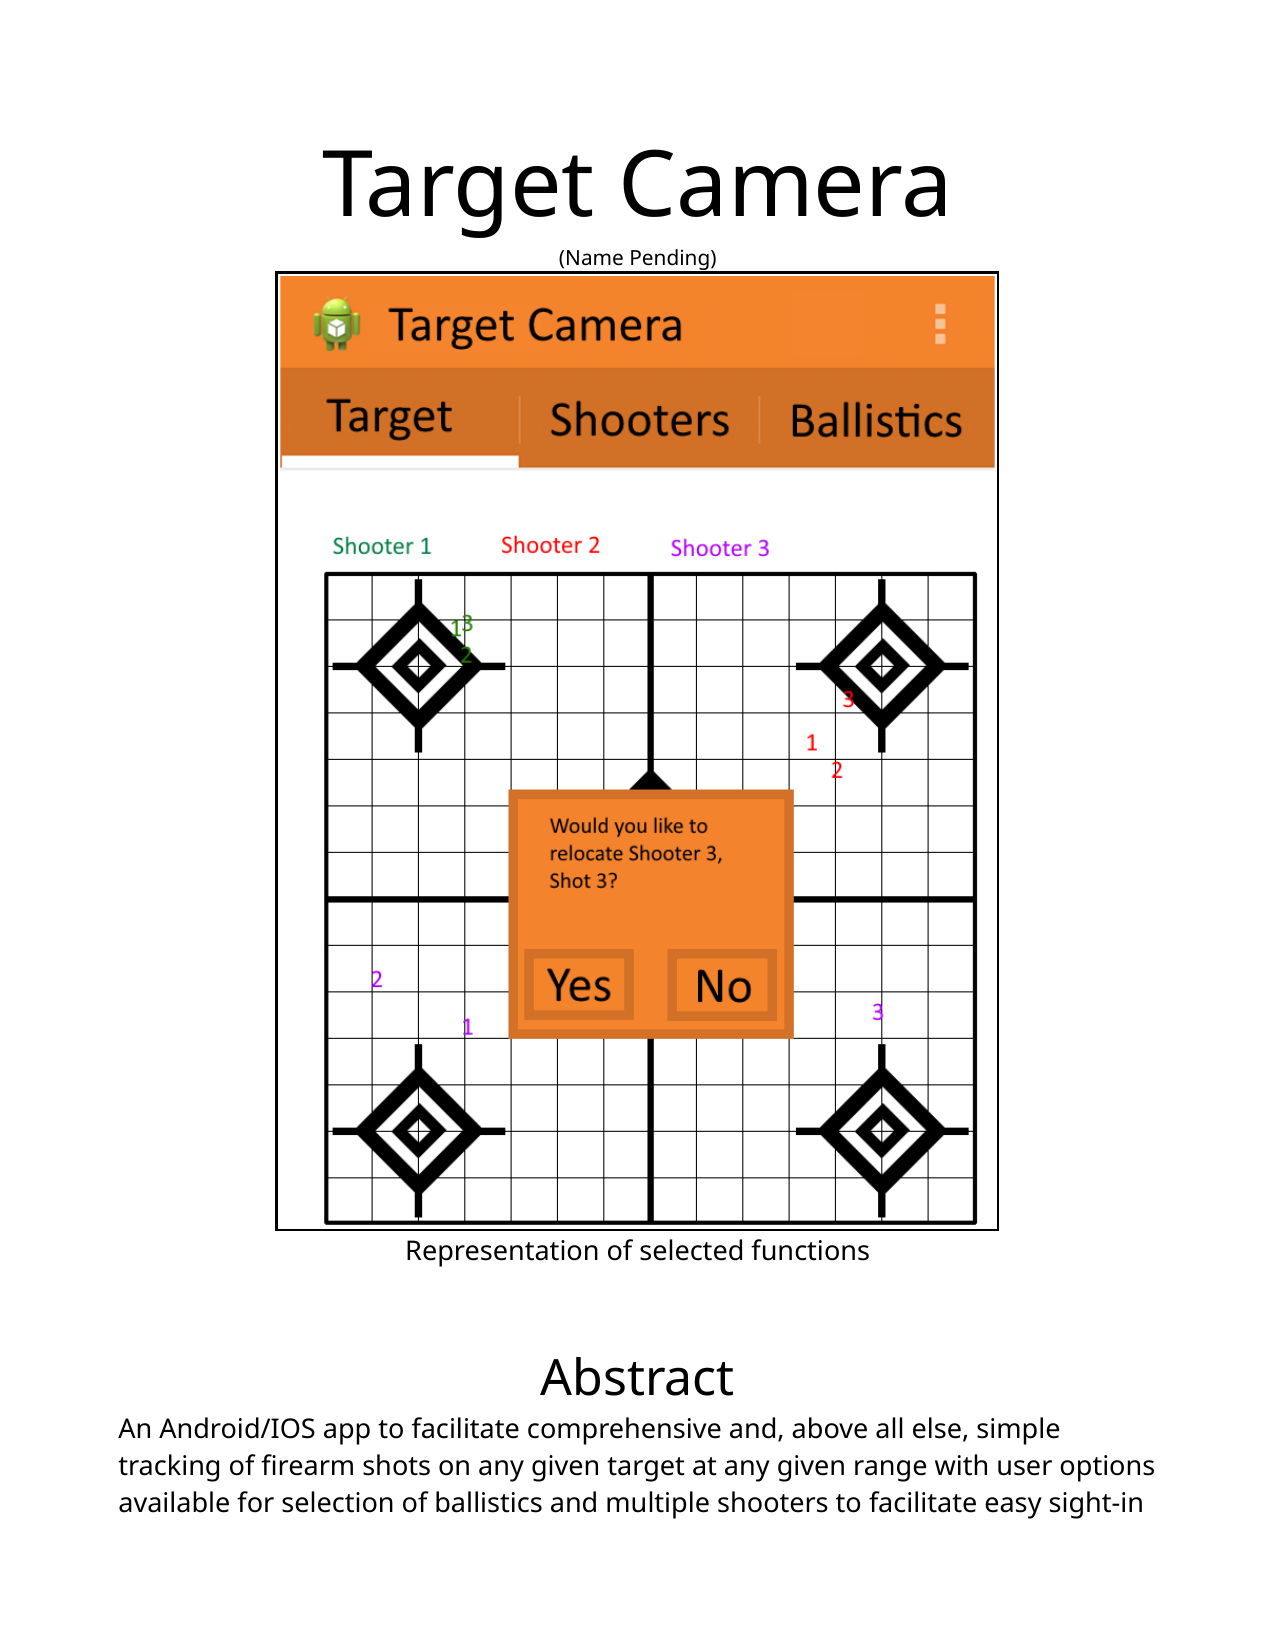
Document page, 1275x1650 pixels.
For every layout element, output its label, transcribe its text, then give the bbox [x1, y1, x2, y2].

text Target Camera [118, 118, 1157, 243]
text An Android/IOS app to facilitate comprehensive and, above all else, simple tracking of firearm shots on any given target at any given range with user options available for selection of ballistics and multiple shooters to facilitate easy sight-in [118, 1410, 1157, 1521]
text (Name Pending) [118, 243, 1157, 271]
picture [280, 276, 995, 1227]
text Abstract [118, 1342, 1157, 1410]
text Representation of selected functions [118, 271, 1157, 1268]
